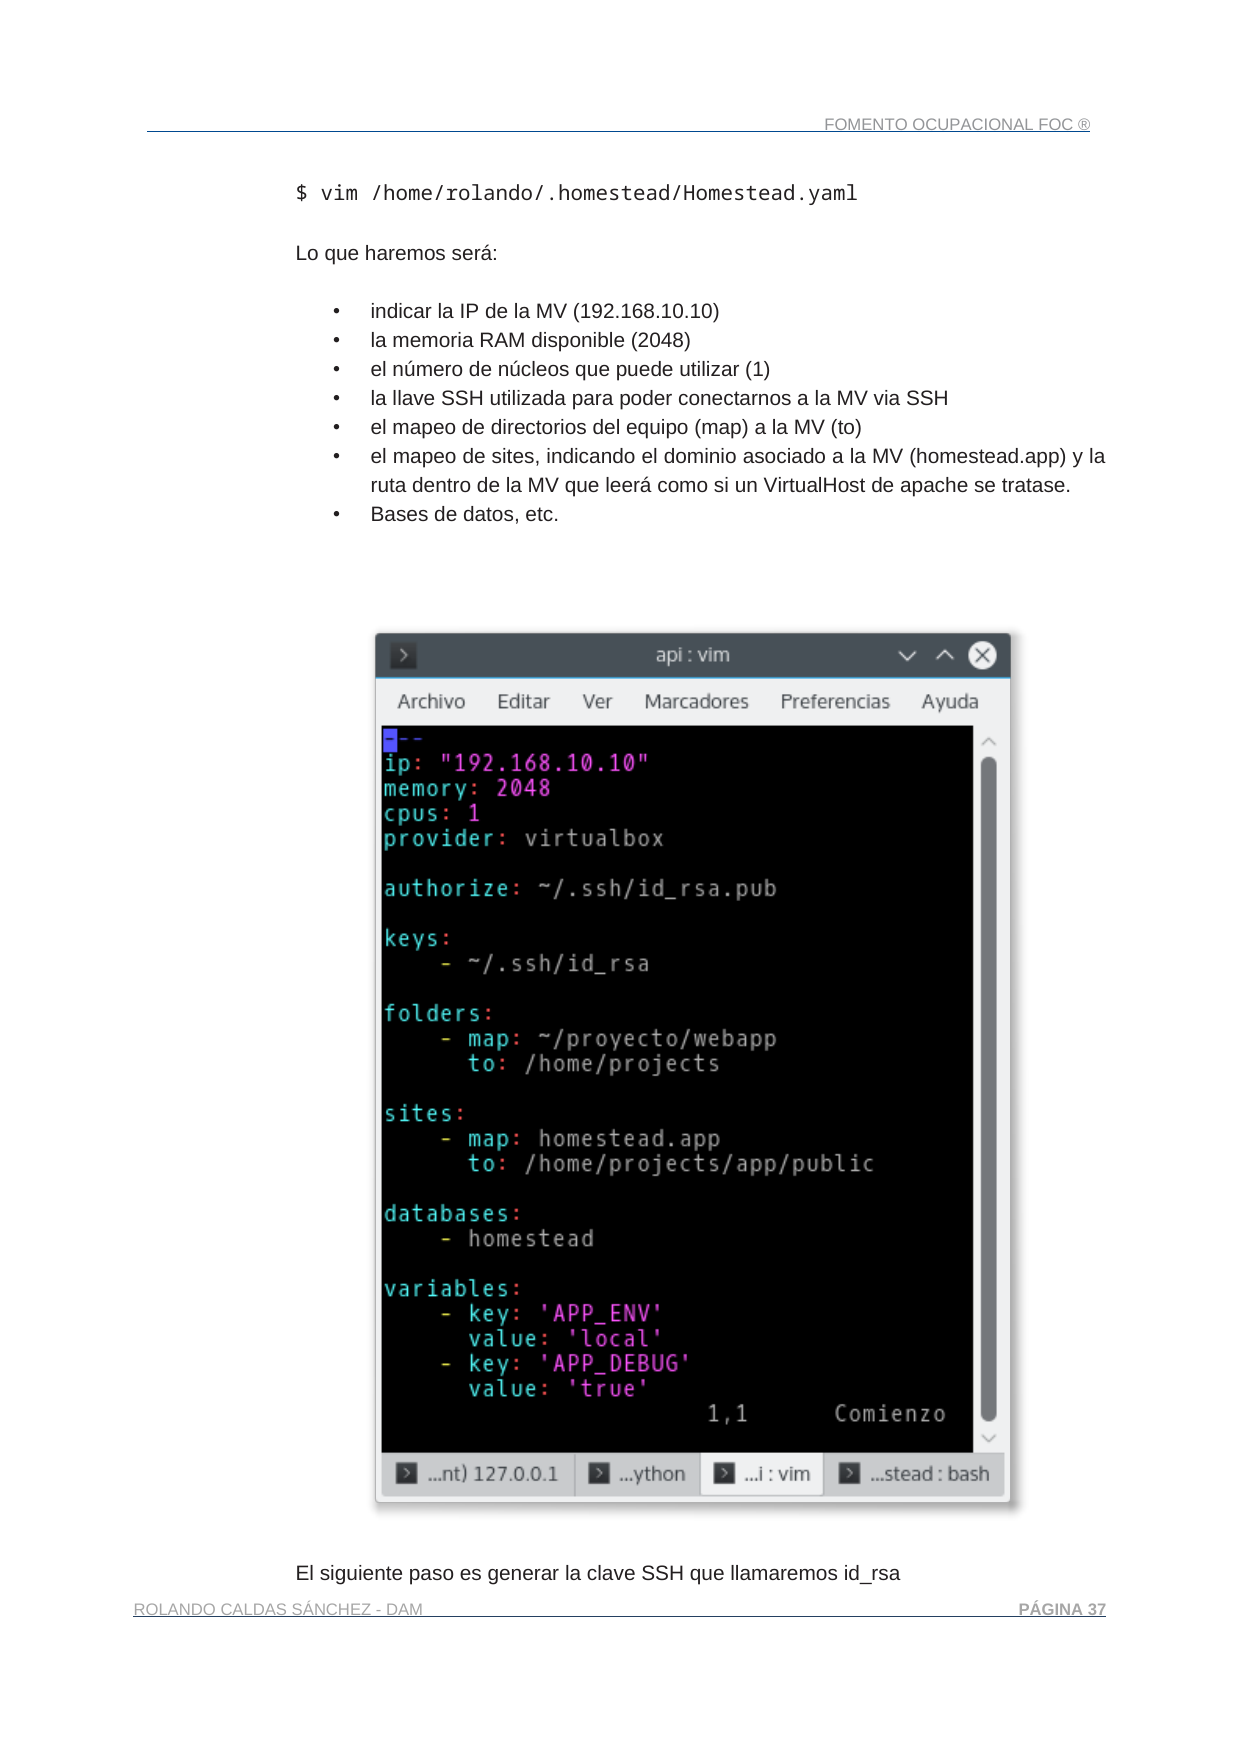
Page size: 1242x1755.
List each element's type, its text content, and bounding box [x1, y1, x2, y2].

list el mapeo de directorios del equipo (map) a la MV (to) [333, 415, 1106, 439]
picture [360, 618, 1036, 1528]
text Lo que haremos será: [295, 241, 1101, 265]
list la memoria RAM disponible (2048) [333, 328, 1106, 352]
list indicar la IP de la MV (192.168.10.10) [333, 299, 1106, 323]
list Bases de datos, etc. [333, 502, 1106, 526]
list el número de núcleos que puede utilizar (1) [333, 357, 1106, 381]
text $ vim /home/rolando/.homestead/Homestead.yaml [295, 178, 1101, 206]
list el mapeo de sites, indicando el dominio asociado a la MV (homestead.app) y la ruta dentro de la MV que leerá como si un VirtualHost de apache se tratase. [333, 444, 1106, 497]
list la llave SSH utilizada para poder conectarnos a la MV via SSH [333, 386, 1106, 410]
text El siguiente paso es generar la clave SSH que llamaremos id_rsa [295, 1561, 1101, 1585]
